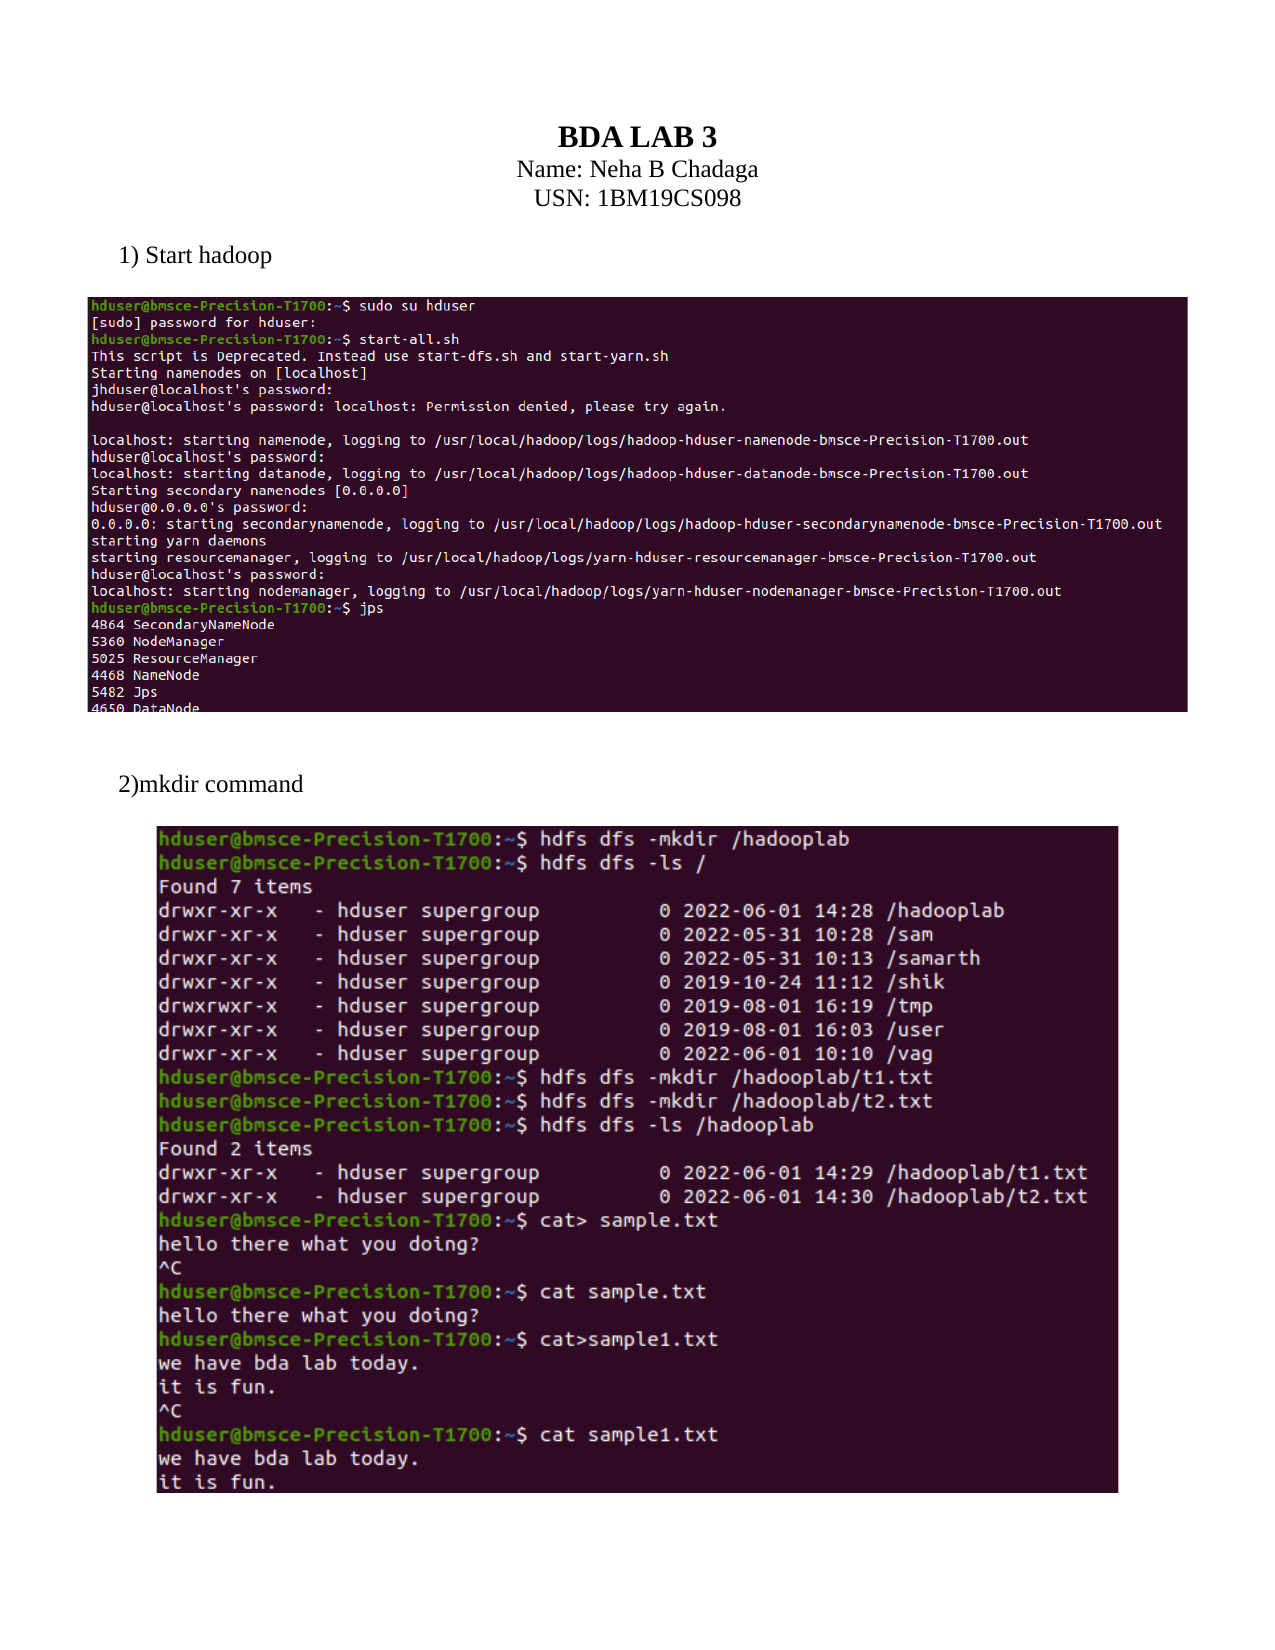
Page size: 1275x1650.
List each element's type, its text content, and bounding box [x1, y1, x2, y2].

picture [156, 826, 1119, 1493]
text USN: 1BM19CS098 [118, 183, 1157, 212]
text Name: Neha B Chadaga [118, 154, 1157, 183]
text 2)mkdir command [118, 769, 1157, 797]
text 1) Start hadoop [118, 240, 1157, 269]
text BDA LAB 3 [118, 118, 1157, 154]
picture [87, 297, 1188, 712]
